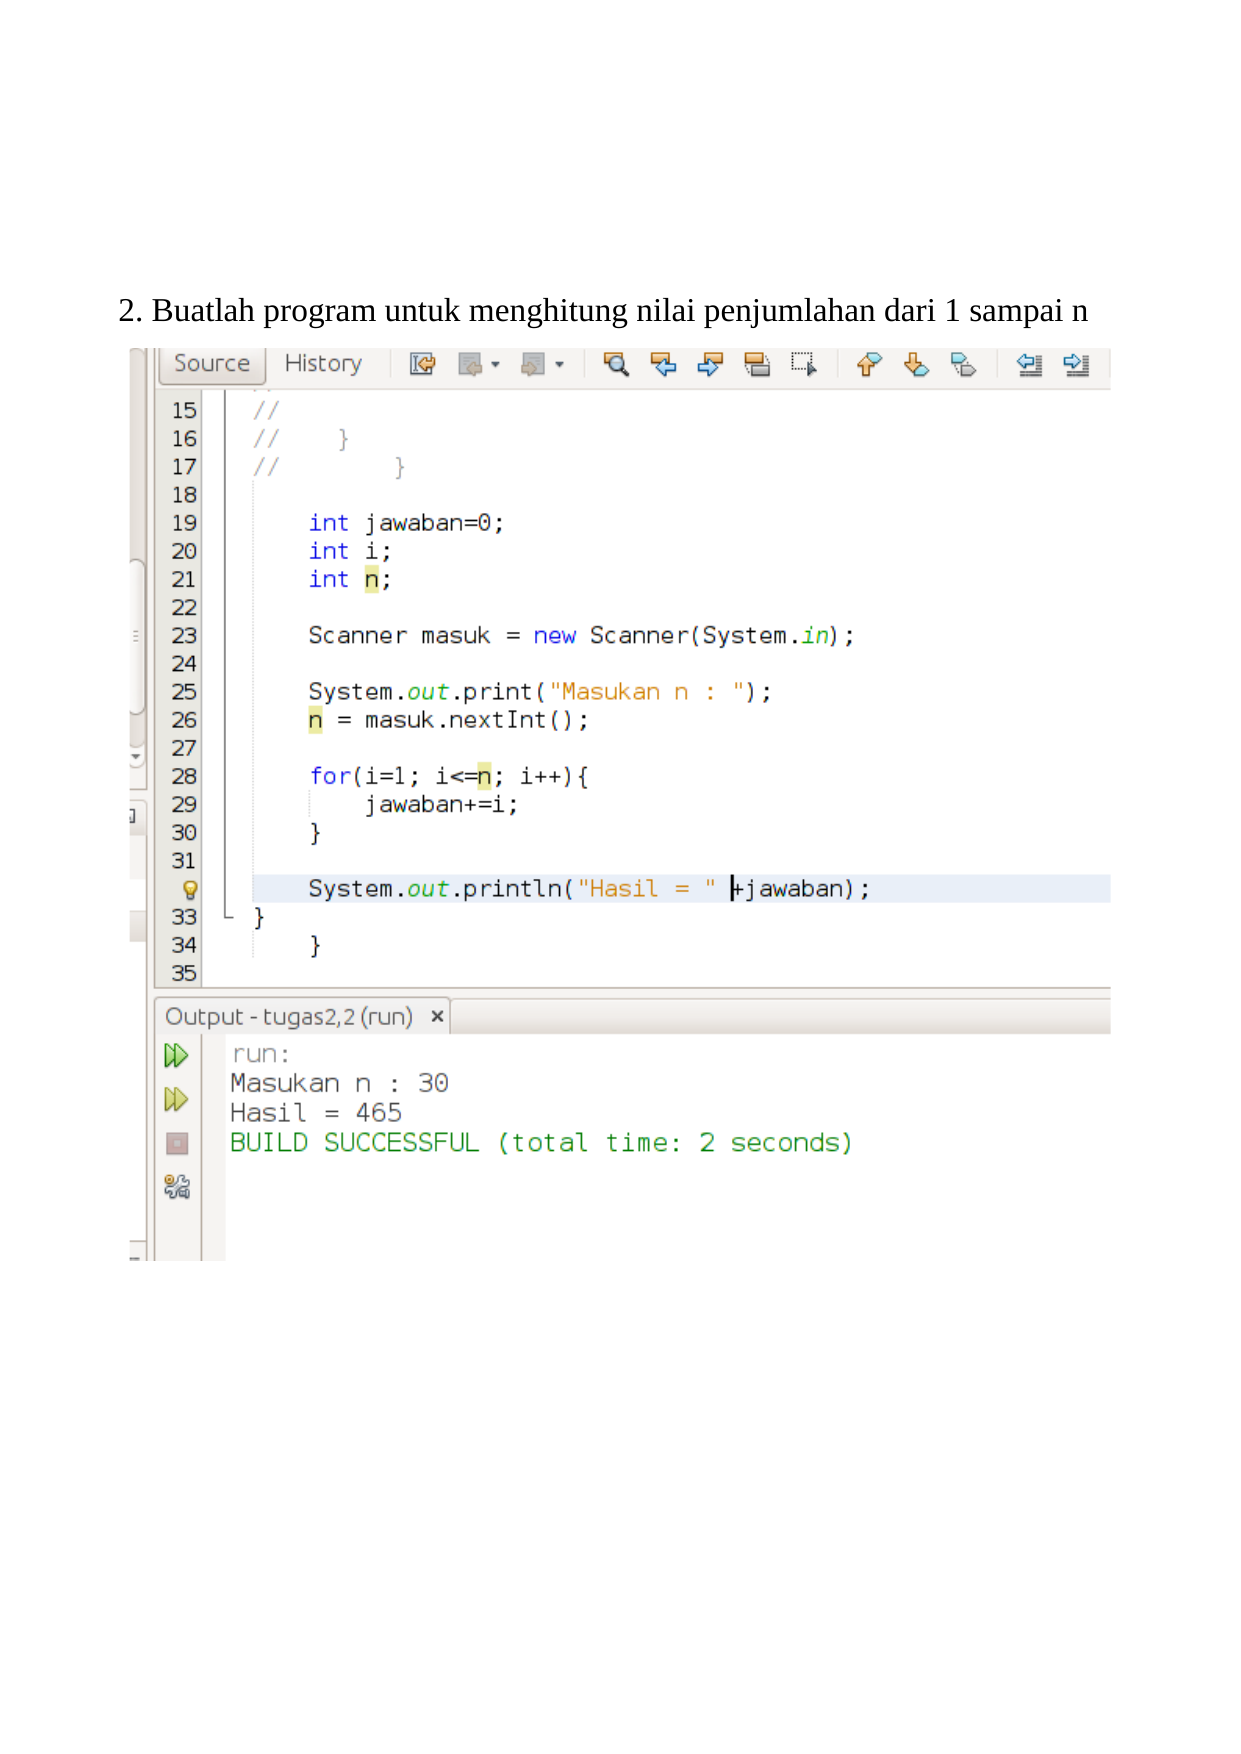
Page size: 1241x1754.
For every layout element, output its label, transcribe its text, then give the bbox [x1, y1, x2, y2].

text 2. Buatlah program untuk menghitung nilai penjumlahan dari 1 sampai n [118, 291, 1122, 329]
picture [129, 348, 1111, 1261]
